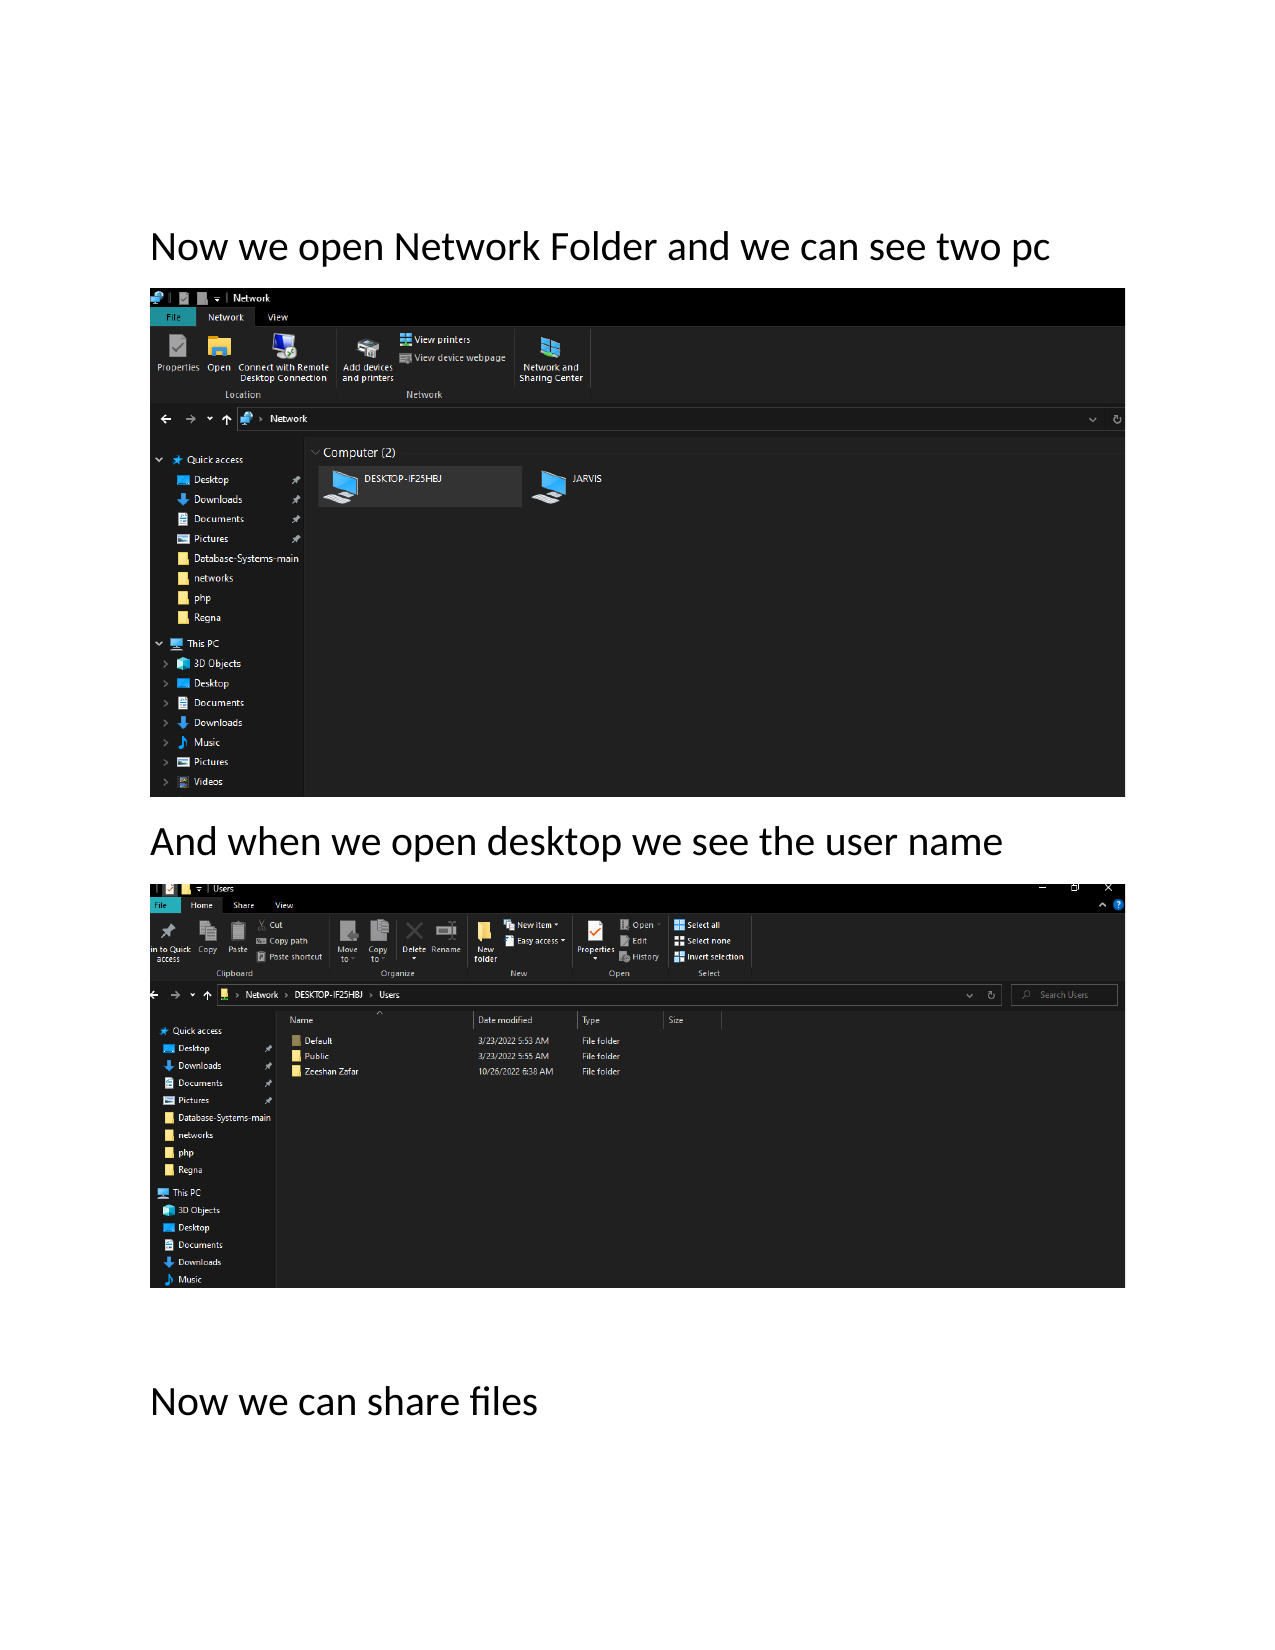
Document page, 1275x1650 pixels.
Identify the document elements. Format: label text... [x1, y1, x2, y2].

picture [150, 884, 1125, 1288]
text And when we open desktop we see the user name [150, 815, 1125, 866]
text Now we can share files [150, 1374, 1125, 1425]
picture [150, 288, 1125, 797]
text Now we open Network Folder and we can see two pc [150, 219, 1125, 270]
